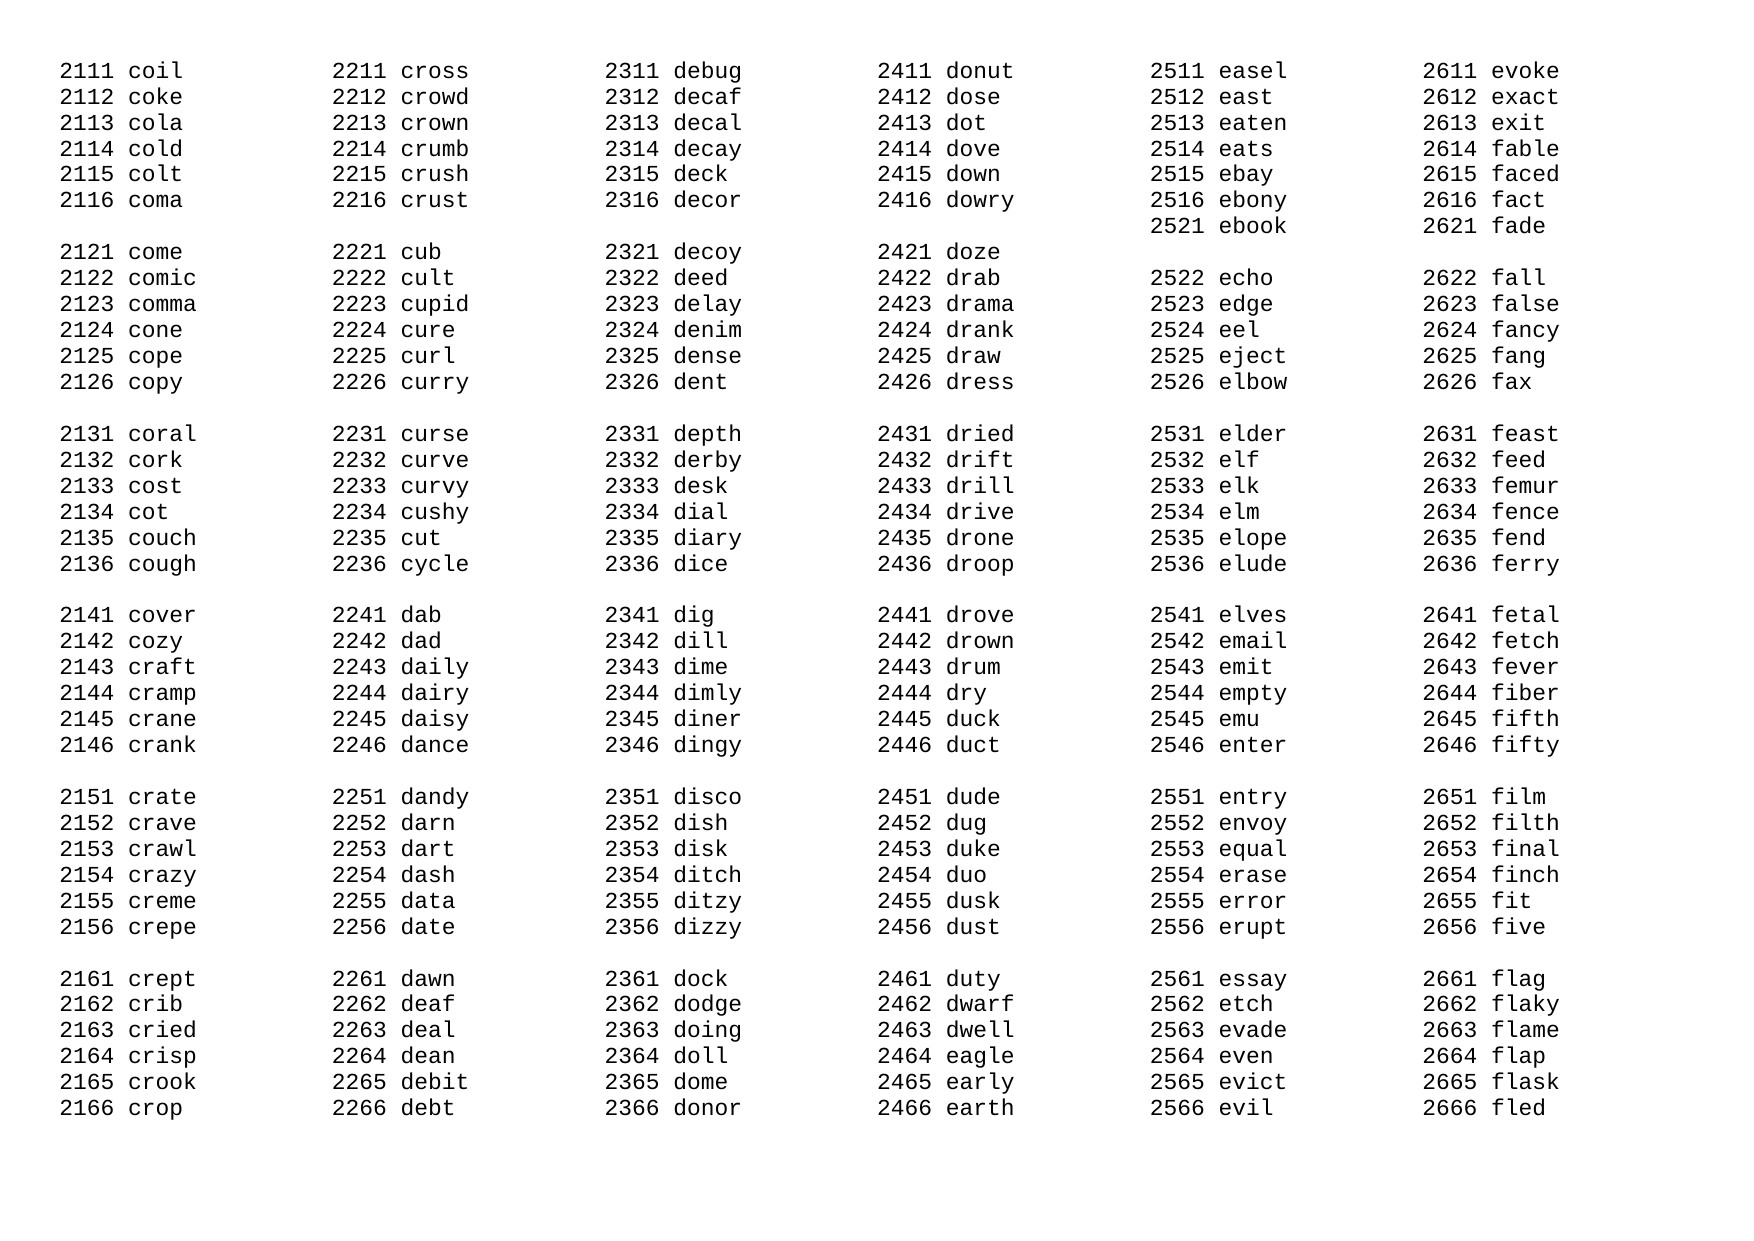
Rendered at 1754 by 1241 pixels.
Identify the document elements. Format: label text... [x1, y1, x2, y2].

text 2633 femur [1422, 474, 1695, 500]
text 2663 flame [1422, 1019, 1695, 1045]
text 2166 crop [59, 1097, 332, 1122]
text 2144 cramp [59, 682, 332, 707]
text 2346 dingy [604, 733, 877, 759]
text 2461 duty [877, 967, 1149, 993]
text 2615 faced [1422, 163, 1695, 189]
text 2524 eel [1149, 318, 1422, 344]
text 2224 cure [332, 318, 604, 344]
text 2555 error [1149, 889, 1422, 915]
text 2414 dove [877, 137, 1149, 163]
text 2145 crane [59, 707, 332, 733]
text 2251 dandy [332, 785, 604, 811]
text 2135 couch [59, 526, 332, 552]
text 2435 drone [877, 526, 1149, 552]
text 2644 fiber [1422, 682, 1695, 707]
text 2326 dent [604, 370, 877, 396]
text 2244 dairy [332, 682, 604, 707]
text 2344 dimly [604, 682, 877, 707]
text 2225 curl [332, 344, 604, 370]
text 2255 data [332, 889, 604, 915]
text 2131 coral [59, 422, 332, 448]
text 2325 dense [604, 344, 877, 370]
text 2533 elk [1149, 474, 1422, 500]
text 2451 dude [877, 785, 1149, 811]
text 2126 copy [59, 370, 332, 396]
text 2165 crook [59, 1071, 332, 1097]
text 2656 five [1422, 915, 1695, 941]
text 2116 coma [59, 189, 332, 215]
text 2242 dad [332, 630, 604, 656]
text 2442 drown [877, 630, 1149, 656]
text 2335 diary [604, 526, 877, 552]
text 2541 elves [1149, 604, 1422, 630]
text 2455 dusk [877, 889, 1149, 915]
text 2162 crib [59, 993, 332, 1019]
text 2214 crumb [332, 137, 604, 163]
text 2231 curse [332, 422, 604, 448]
text 2512 east [1149, 85, 1422, 111]
text 2626 fax [1422, 370, 1695, 396]
text 2445 duck [877, 707, 1149, 733]
text 2345 diner [604, 707, 877, 733]
text 2664 flap [1422, 1045, 1695, 1071]
text 2625 fang [1422, 344, 1695, 370]
text 2553 equal [1149, 837, 1422, 863]
text 2134 cot [59, 500, 332, 526]
text 2441 drove [877, 604, 1149, 630]
text 2421 doze [877, 241, 1149, 267]
text 2453 duke [877, 837, 1149, 863]
text 2462 dwarf [877, 993, 1149, 1019]
text 2322 deed [604, 267, 877, 292]
text 2536 elude [1149, 552, 1422, 578]
text 2143 craft [59, 656, 332, 682]
text 2565 evict [1149, 1071, 1422, 1097]
text 2146 crank [59, 733, 332, 759]
text 2622 fall [1422, 267, 1695, 292]
text 2431 dried [877, 422, 1149, 448]
text 2624 fancy [1422, 318, 1695, 344]
text 2352 dish [604, 811, 877, 837]
text 2433 drill [877, 474, 1149, 500]
text 2365 dome [604, 1071, 877, 1097]
text 2351 disco [604, 785, 877, 811]
text 2646 fifty [1422, 733, 1695, 759]
text 2262 deaf [332, 993, 604, 1019]
text 2315 deck [604, 163, 877, 189]
text 2623 false [1422, 292, 1695, 318]
text 2454 duo [877, 863, 1149, 889]
text 2313 decal [604, 111, 877, 137]
text 2645 fifth [1422, 707, 1695, 733]
text 2236 cycle [332, 552, 604, 578]
text 2234 cushy [332, 500, 604, 526]
text 2216 crust [332, 189, 604, 215]
text 2446 duct [877, 733, 1149, 759]
text 2215 crush [332, 163, 604, 189]
text 2551 entry [1149, 785, 1422, 811]
text 2261 dawn [332, 967, 604, 993]
text 2515 ebay [1149, 163, 1422, 189]
text 2246 dance [332, 733, 604, 759]
text 2542 email [1149, 630, 1422, 656]
text 2256 date [332, 915, 604, 941]
text 2355 ditzy [604, 889, 877, 915]
text 2632 feed [1422, 448, 1695, 474]
text 2621 fade [1422, 215, 1695, 241]
text 2233 curvy [332, 474, 604, 500]
text 2364 doll [604, 1045, 877, 1071]
text 2666 fled [1422, 1097, 1695, 1122]
text 2232 curve [332, 448, 604, 474]
text 2564 even [1149, 1045, 1422, 1071]
text 2341 dig [604, 604, 877, 630]
text 2424 drank [877, 318, 1149, 344]
text 2141 cover [59, 604, 332, 630]
text 2545 emu [1149, 707, 1422, 733]
text 2132 cork [59, 448, 332, 474]
text 2561 essay [1149, 967, 1422, 993]
text 2526 elbow [1149, 370, 1422, 396]
text 2413 dot [877, 111, 1149, 137]
text 2142 cozy [59, 630, 332, 656]
text 2112 coke [59, 85, 332, 111]
text 2436 droop [877, 552, 1149, 578]
text 2534 elm [1149, 500, 1422, 526]
text 2115 colt [59, 163, 332, 189]
text 2136 cough [59, 552, 332, 578]
text 2513 eaten [1149, 111, 1422, 137]
text 2314 decay [604, 137, 877, 163]
text 2546 enter [1149, 733, 1422, 759]
text 2665 flask [1422, 1071, 1695, 1097]
text 2161 crept [59, 967, 332, 993]
text 2121 come [59, 241, 332, 267]
text 2324 denim [604, 318, 877, 344]
text 2614 fable [1422, 137, 1695, 163]
text 2361 dock [604, 967, 877, 993]
text 2655 fit [1422, 889, 1695, 915]
text 2353 disk [604, 837, 877, 863]
text 2464 eagle [877, 1045, 1149, 1071]
text 2154 crazy [59, 863, 332, 889]
text 2114 cold [59, 137, 332, 163]
text 2552 envoy [1149, 811, 1422, 837]
text 2156 crepe [59, 915, 332, 941]
text 2432 drift [877, 448, 1149, 474]
text 2342 dill [604, 630, 877, 656]
text 2133 cost [59, 474, 332, 500]
text 2212 crowd [332, 85, 604, 111]
text 2125 cope [59, 344, 332, 370]
text 2563 evade [1149, 1019, 1422, 1045]
text 2514 eats [1149, 137, 1422, 163]
text 2321 decoy [604, 241, 877, 267]
text 2523 edge [1149, 292, 1422, 318]
text 2653 final [1422, 837, 1695, 863]
text 2426 dress [877, 370, 1149, 396]
text 2316 decor [604, 189, 877, 215]
text 2415 down [877, 163, 1149, 189]
text 2566 evil [1149, 1097, 1422, 1122]
text 2611 evoke [1422, 59, 1695, 85]
text 2334 dial [604, 500, 877, 526]
text 2412 dose [877, 85, 1149, 111]
text 2311 debug [604, 59, 877, 85]
text 2366 donor [604, 1097, 877, 1122]
text 2616 fact [1422, 189, 1695, 215]
text 2213 crown [332, 111, 604, 137]
text 2544 empty [1149, 682, 1422, 707]
text 2444 dry [877, 682, 1149, 707]
text 2661 flag [1422, 967, 1695, 993]
text 2252 darn [332, 811, 604, 837]
text 2543 emit [1149, 656, 1422, 682]
text 2221 cub [332, 241, 604, 267]
text 2511 easel [1149, 59, 1422, 85]
text 2354 ditch [604, 863, 877, 889]
text 2642 fetch [1422, 630, 1695, 656]
text 2635 fend [1422, 526, 1695, 552]
text 2253 dart [332, 837, 604, 863]
text 2531 elder [1149, 422, 1422, 448]
text 2343 dime [604, 656, 877, 682]
text 2641 fetal [1422, 604, 1695, 630]
text 2416 dowry [877, 189, 1149, 215]
text 2423 drama [877, 292, 1149, 318]
text 2466 earth [877, 1097, 1149, 1122]
text 2522 echo [1149, 267, 1422, 292]
text 2465 early [877, 1071, 1149, 1097]
text 2634 fence [1422, 500, 1695, 526]
text 2422 drab [877, 267, 1149, 292]
text 2362 dodge [604, 993, 877, 1019]
text 2265 debit [332, 1071, 604, 1097]
text 2612 exact [1422, 85, 1695, 111]
text 2331 depth [604, 422, 877, 448]
text 2164 crisp [59, 1045, 332, 1071]
text 2443 drum [877, 656, 1149, 682]
text 2124 cone [59, 318, 332, 344]
text 2243 daily [332, 656, 604, 682]
text 2613 exit [1422, 111, 1695, 137]
text 2652 filth [1422, 811, 1695, 837]
text 2562 etch [1149, 993, 1422, 1019]
text 2556 erupt [1149, 915, 1422, 941]
text 2643 fever [1422, 656, 1695, 682]
text 2312 decaf [604, 85, 877, 111]
text 2122 comic [59, 267, 332, 292]
text 2654 finch [1422, 863, 1695, 889]
text 2211 cross [332, 59, 604, 85]
text 2554 erase [1149, 863, 1422, 889]
text 2452 dug [877, 811, 1149, 837]
text 2264 dean [332, 1045, 604, 1071]
text 2521 ebook [1149, 215, 1422, 241]
text 2332 derby [604, 448, 877, 474]
text 2363 doing [604, 1019, 877, 1045]
text 2266 debt [332, 1097, 604, 1122]
text 2425 draw [877, 344, 1149, 370]
text 2113 cola [59, 111, 332, 137]
text 2163 cried [59, 1019, 332, 1045]
text 2651 film [1422, 785, 1695, 811]
text 2223 cupid [332, 292, 604, 318]
text 2263 deal [332, 1019, 604, 1045]
text 2463 dwell [877, 1019, 1149, 1045]
text 2535 elope [1149, 526, 1422, 552]
text 2336 dice [604, 552, 877, 578]
text 2151 crate [59, 785, 332, 811]
text 2662 flaky [1422, 993, 1695, 1019]
text 2631 feast [1422, 422, 1695, 448]
text 2254 dash [332, 863, 604, 889]
text 2434 drive [877, 500, 1149, 526]
text 2356 dizzy [604, 915, 877, 941]
text 2155 creme [59, 889, 332, 915]
text 2411 donut [877, 59, 1149, 85]
text 2636 ferry [1422, 552, 1695, 578]
text 2123 comma [59, 292, 332, 318]
text 2245 daisy [332, 707, 604, 733]
text 2235 cut [332, 526, 604, 552]
text 2333 desk [604, 474, 877, 500]
text 2323 delay [604, 292, 877, 318]
text 2111 coil [59, 59, 332, 85]
text 2241 dab [332, 604, 604, 630]
text 2525 eject [1149, 344, 1422, 370]
text 2456 dust [877, 915, 1149, 941]
text 2222 cult [332, 267, 604, 292]
text 2516 ebony [1149, 189, 1422, 215]
text 2532 elf [1149, 448, 1422, 474]
text 2153 crawl [59, 837, 332, 863]
text 2226 curry [332, 370, 604, 396]
text 2152 crave [59, 811, 332, 837]
